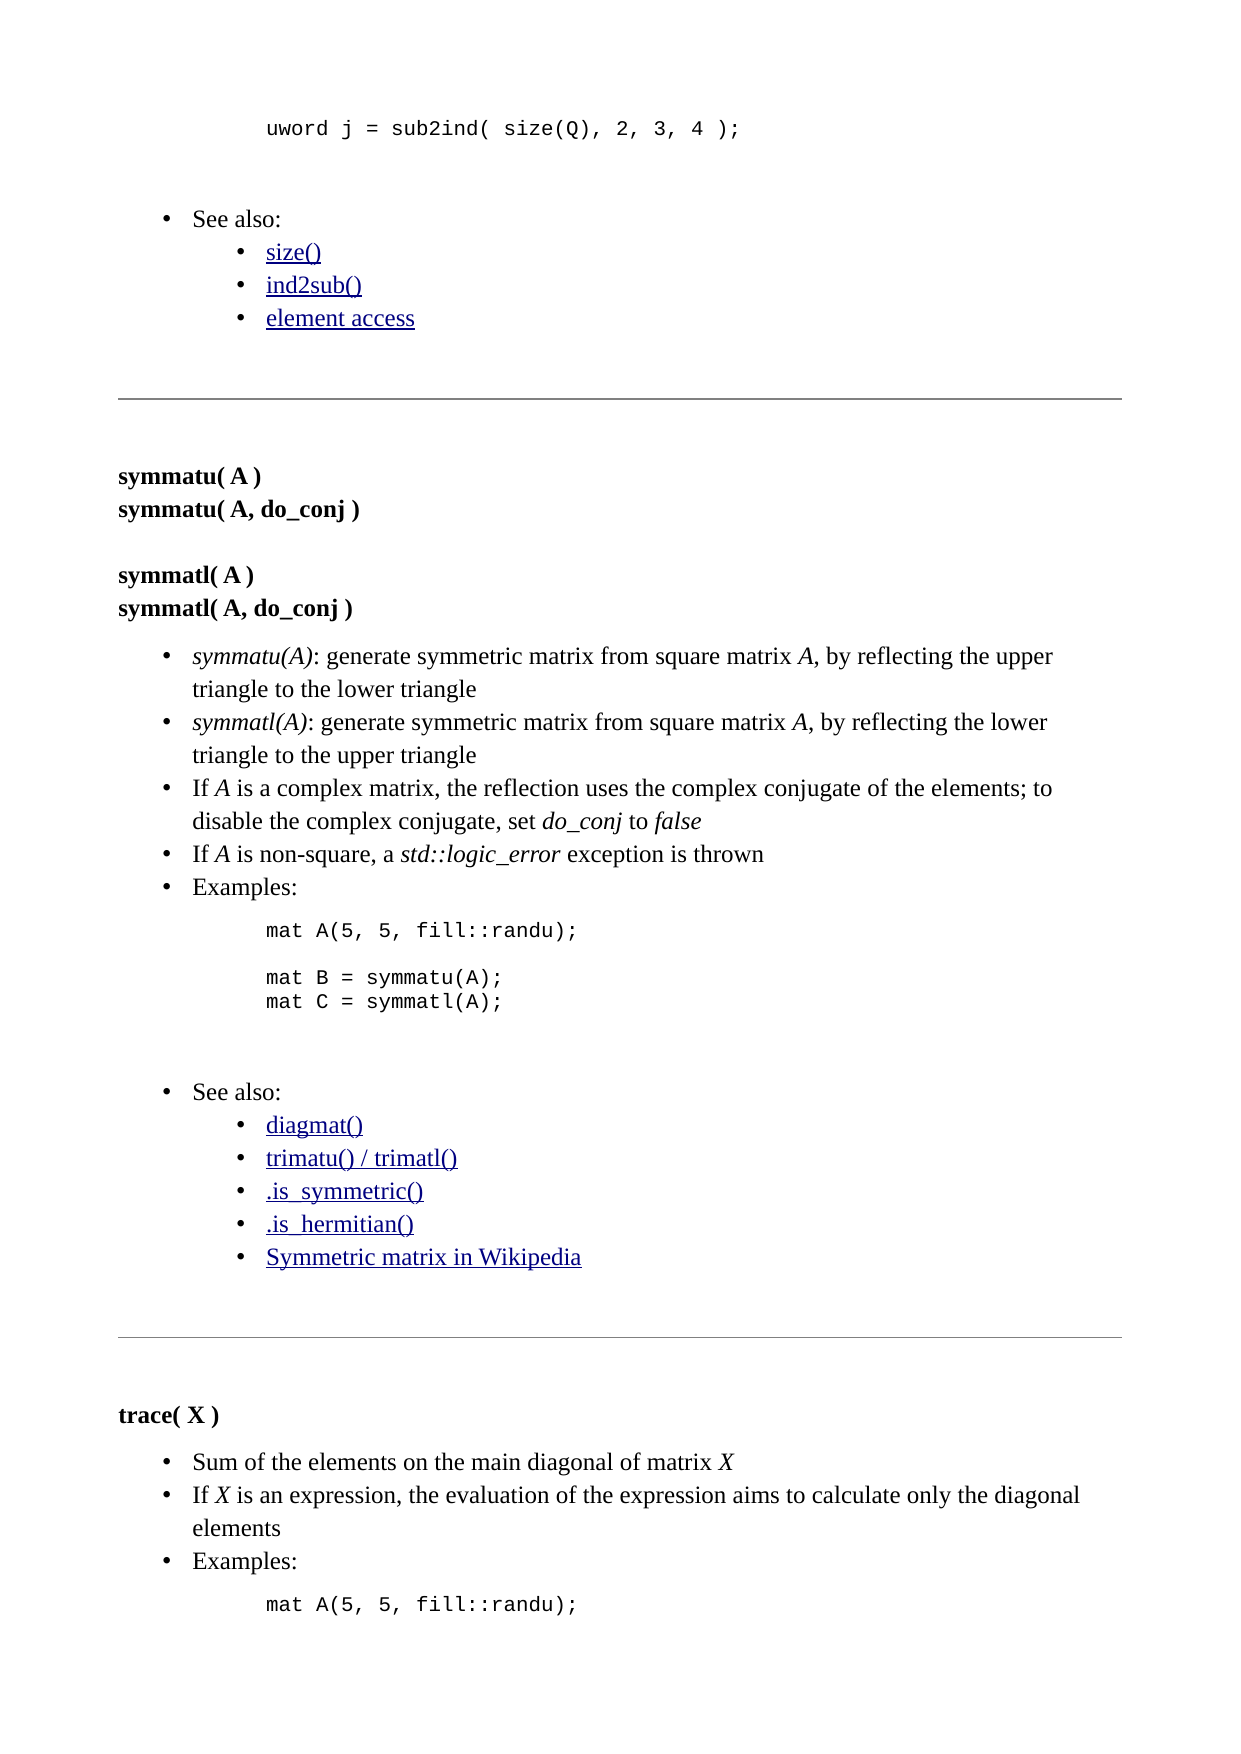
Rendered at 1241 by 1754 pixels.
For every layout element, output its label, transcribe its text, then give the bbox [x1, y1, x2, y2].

list See also: [162, 204, 1122, 233]
list See also: [162, 1077, 1122, 1106]
list mat B = symmatu(A); [236, 967, 1122, 991]
list Symmetric matrix in Wikipedia [236, 1242, 1122, 1271]
text symmatu( A ) symmatu( A, do_conj ) symmatl( A ) symmatl( A, do_conj ) [118, 461, 1122, 622]
list Sum of the elements on the main diagonal of matrix X [162, 1447, 1122, 1476]
list ind2sub() [236, 270, 1122, 299]
list mat A(5, 5, fill::randu); [236, 920, 1122, 943]
list mat C = symmatl(A); [236, 991, 1122, 1014]
list If X is an expression, the evaluation of the expression aims to calculate only the diagonal elements [162, 1480, 1122, 1542]
list symmatu(A): generate symmetric matrix from square matrix A, by reflecting the upper triangle to the lower triangle [162, 641, 1122, 703]
list Examples: [162, 872, 1122, 901]
list element access [236, 303, 1122, 332]
list mat A(5, 5, fill::randu); [236, 1594, 1122, 1618]
list trimatu() / trimatl() [236, 1143, 1122, 1172]
list diagmat() [236, 1110, 1122, 1138]
list .is_symmetric() [236, 1176, 1122, 1204]
list symmatl(A): generate symmetric matrix from square matrix A, by reflecting the lower triangle to the upper triangle [162, 707, 1122, 769]
list If A is a complex matrix, the reflection uses the complex conjugate of the elements; to disable the complex conjugate, set do_conj to false [162, 773, 1122, 835]
list .is_hermitian() [236, 1209, 1122, 1238]
list Examples: [162, 1546, 1122, 1575]
list If A is non-square, a std::logic_error exception is thrown [162, 839, 1122, 868]
list uword j = sub2ind( size(Q), 2, 3, 4 ); [236, 118, 1122, 142]
list size() [236, 237, 1122, 266]
text trace( X ) [118, 1400, 1122, 1428]
